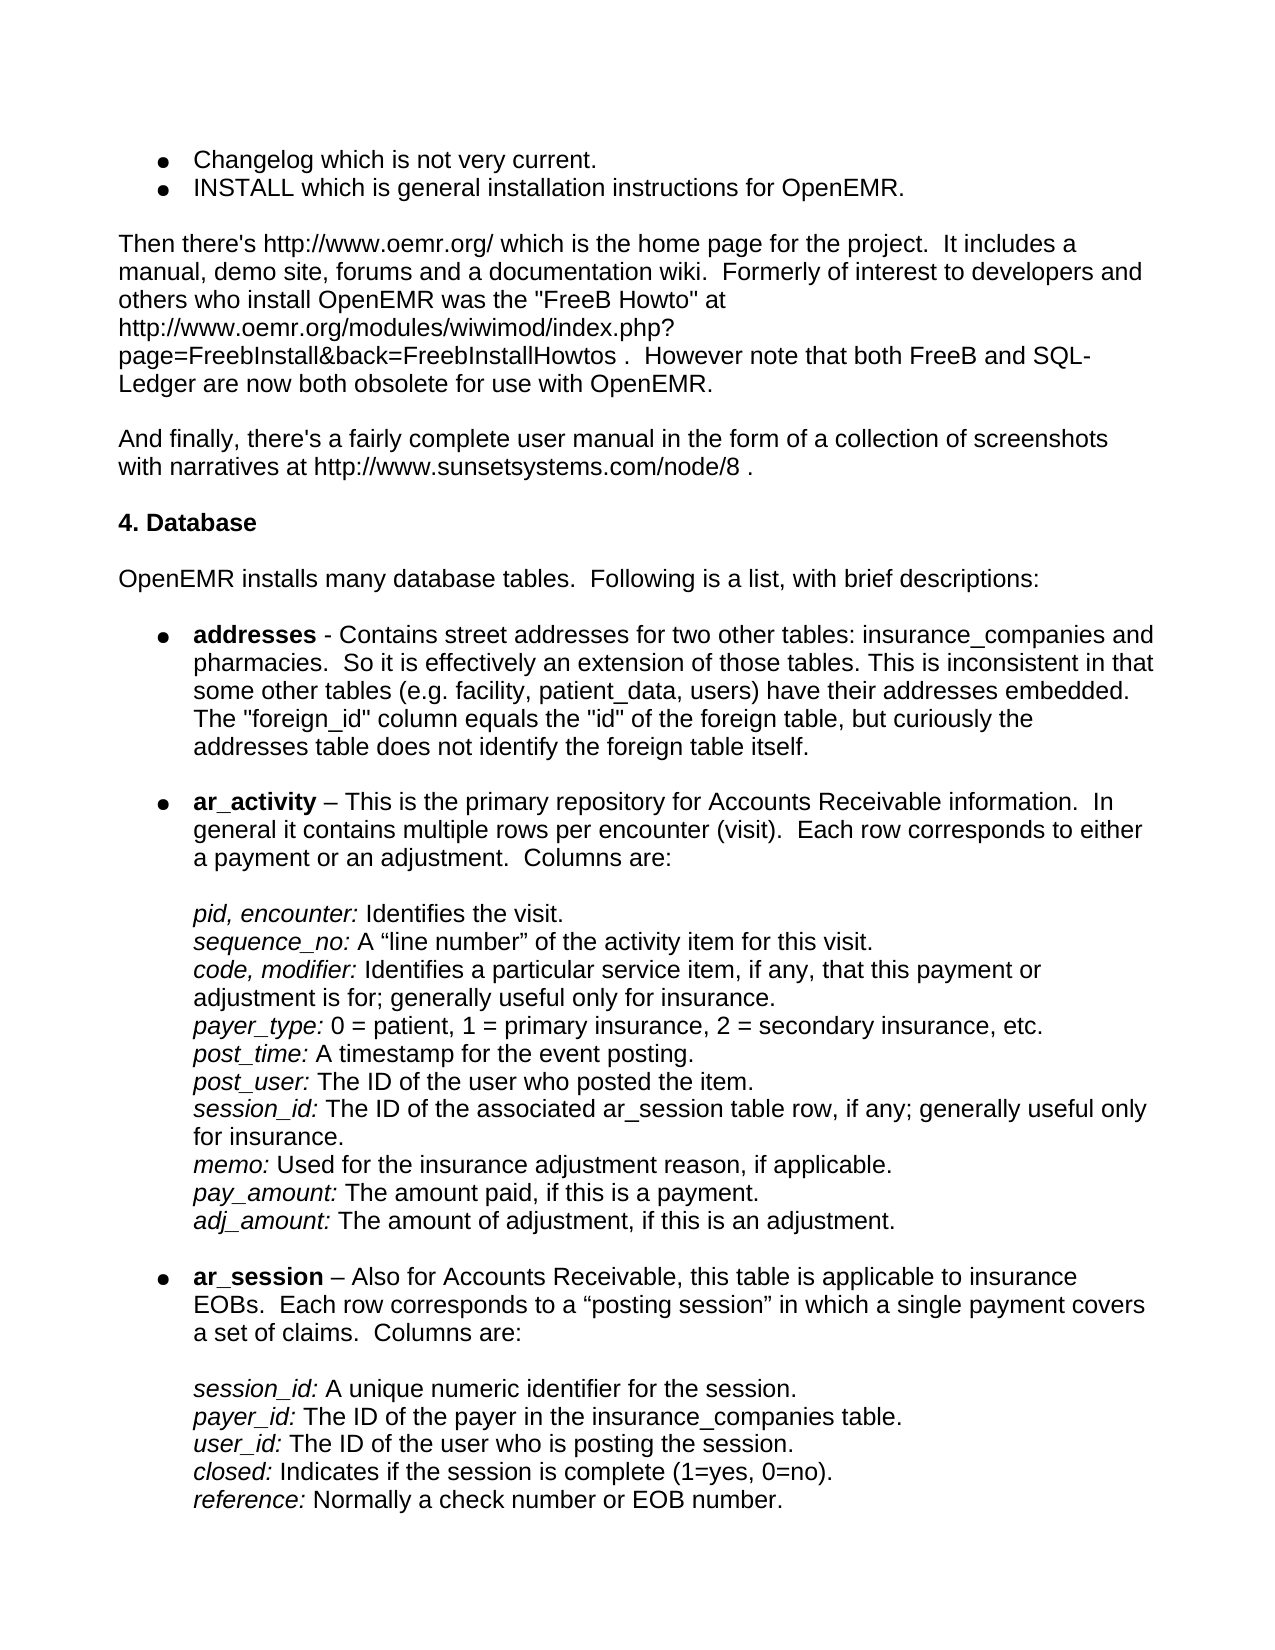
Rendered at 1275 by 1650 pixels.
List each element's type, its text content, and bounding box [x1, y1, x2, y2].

list ar_activity – This is the primary repository for Accounts Receivable information. In general it contains multiple rows per encounter (visit). Each row corresponds to either a payment or an adjustment. Columns are: pid, encounter: Identifies the visit. sequence_no: A “line number” of the activity item for this visit. code, modifier: Identifies a particular service item, if any, that this payment or adjustment is for; generally useful only for insurance. payer_type: 0 = patient, 1 = primary insurance, 2 = secondary insurance, etc. post_time: A timestamp for the event posting. post_user: The ID of the user who posted the item. session_id: The ID of the associated ar_session table row, if any; generally useful only for insurance. memo: Used for the insurance adjustment reason, if applicable. pay_amount: The amount paid, if this is a payment. adj_amount: The amount of adjustment, if this is an adjustment. [156, 788, 1157, 1235]
list INSTALL which is general installation instructions for OpenEMR. [156, 174, 1157, 202]
text And finally, there's a fairly complete user manual in the form of a collection of screenshots with narratives at http://www.sunsetsystems.com/node/8 . [118, 425, 1157, 481]
text OpenEMR installs many database tables. Following is a list, with brief descriptions: [118, 565, 1157, 593]
list ar_session – Also for Accounts Receivable, this table is applicable to insurance EOBs. Each row corresponds to a “posting session” in which a single payment covers a set of claims. Columns are: session_id: A unique numeric identifier for the session. payer_id: The ID of the payer in the insurance_companies table. user_id: The ID of the user who is posting the session. closed: Indicates if the session is complete (1=yes, 0=no). reference: Normally a check number or EOB number. [156, 1263, 1157, 1514]
text 4. Database [118, 509, 1157, 537]
text Then there's http://www.oemr.org/ which is the home page for the project. It includes a manual, demo site, forums and a documentation wiki. Formerly of interest to developers and others who install OpenEMR was the "FreeB Howto" at http://www.oemr.org/modules/wiwimod/index.php?page=FreebInstall&back=FreebInstallHowtos . However note that both FreeB and SQL-Ledger are now both obsolete for use with OpenEMR. [118, 230, 1157, 397]
list Changelog which is not very current. [156, 146, 1157, 174]
list addresses - Contains street addresses for two other tables: insurance_companies and pharmacies. So it is effectively an extension of those tables. This is inconsistent in that some other tables (e.g. facility, patient_data, users) have their addresses embedded. The "foreign_id" column equals the "id" of the foreign table, but curiously the addresses table does not identify the foreign table itself. [156, 621, 1157, 788]
